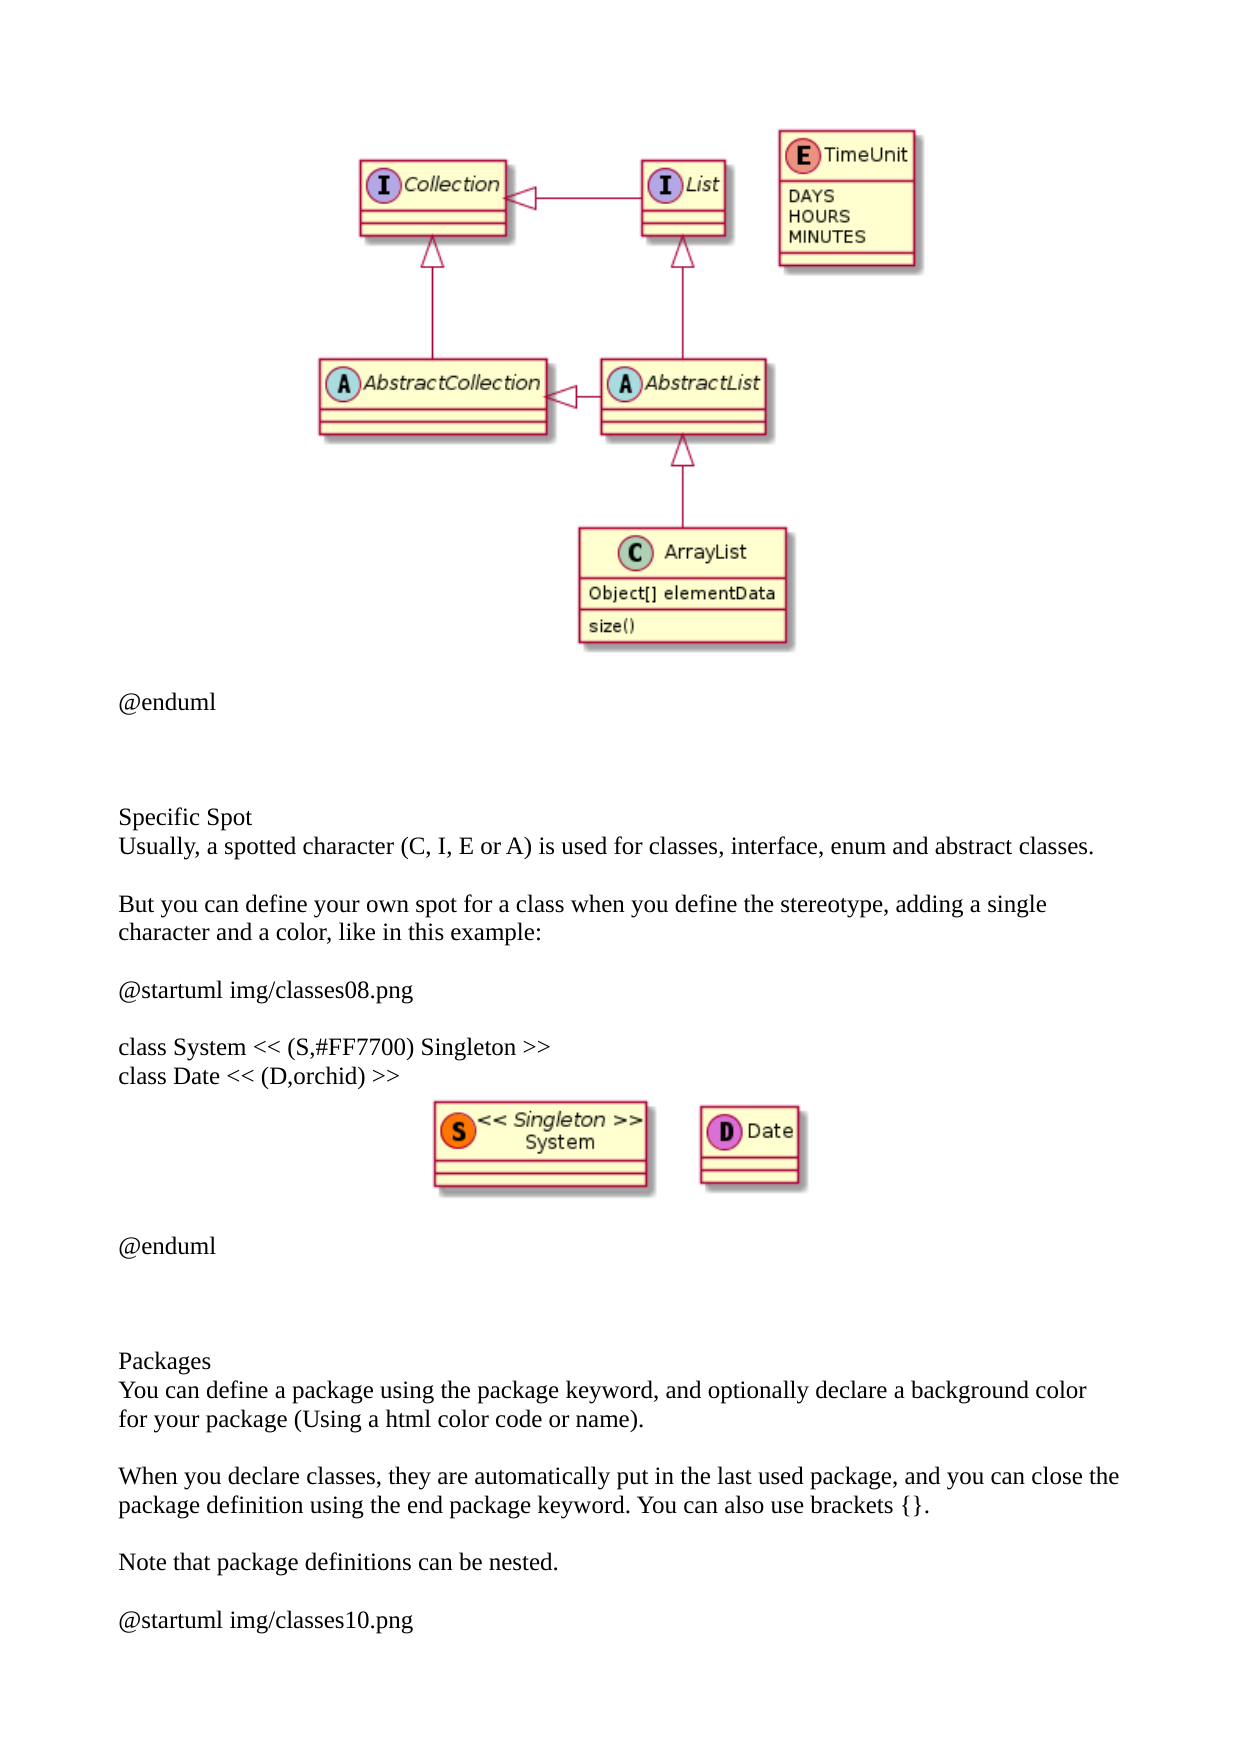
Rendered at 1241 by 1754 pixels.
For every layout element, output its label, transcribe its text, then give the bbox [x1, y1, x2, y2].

text Usually, a spotted character (C, I, E or A) is used for classes, interface, enum and abstract classes. [118, 831, 1122, 860]
text Packages [118, 1346, 1122, 1375]
text @startuml img/classes10.png [118, 1605, 1122, 1634]
text class Date << (D,orchid) >> [118, 1061, 1122, 1090]
text @enduml [118, 1231, 1122, 1260]
picture [310, 118, 931, 659]
text Note that package definitions can be nested. [118, 1547, 1122, 1576]
text Specific Spot [118, 802, 1122, 831]
text When you declare classes, they are automatically put in the last used package, and you can close the package definition using the end package keyword. You can also use brackets {}. [118, 1461, 1122, 1519]
text @enduml [118, 687, 1122, 716]
text class System << (S,#FF7700) Singleton >> [118, 1032, 1122, 1061]
picture [425, 1090, 815, 1203]
text You can define a package using the package keyword, and optionally declare a background color for your package (Using a html color code or name). [118, 1375, 1122, 1432]
text @startuml img/classes08.png [118, 975, 1122, 1004]
text But you can define your own spot for a class when you define the stereotype, adding a single character and a color, like in this example: [118, 889, 1122, 946]
